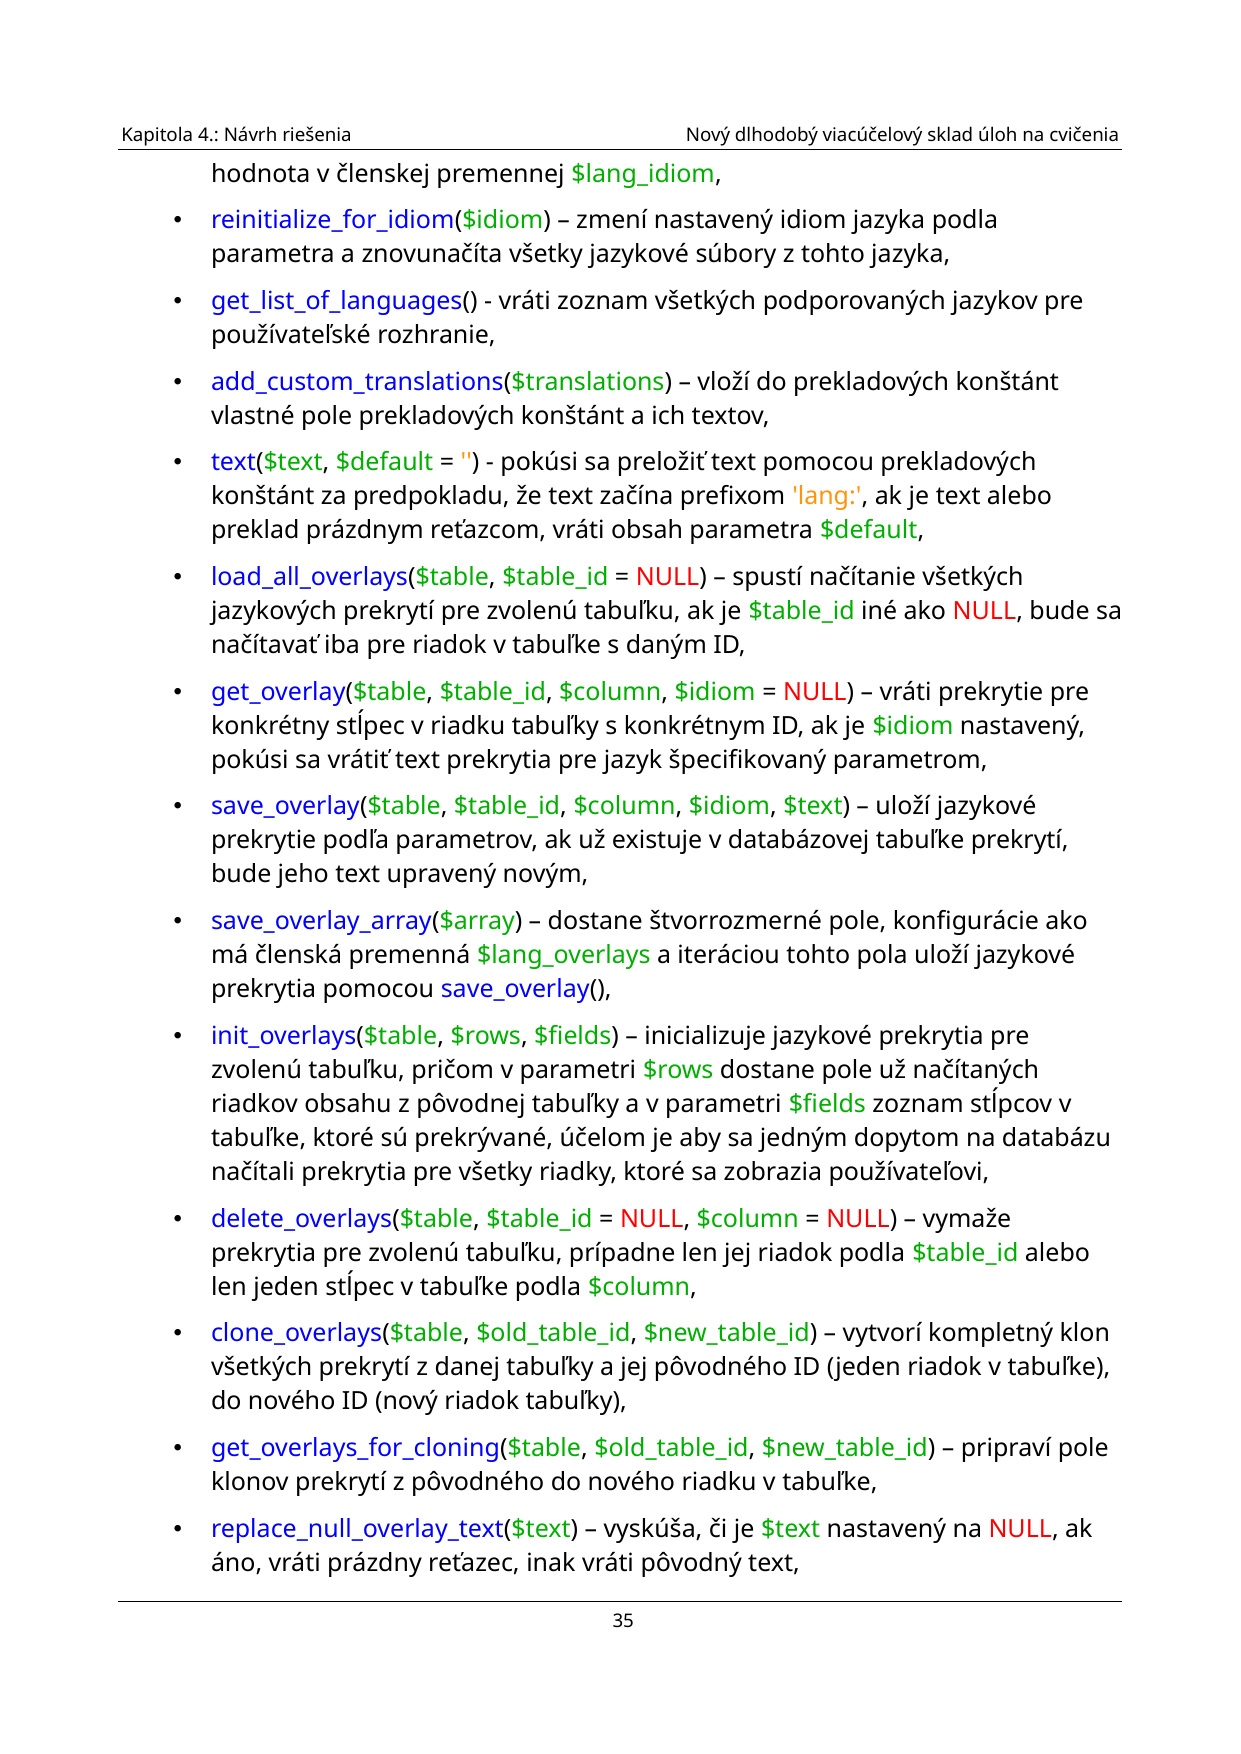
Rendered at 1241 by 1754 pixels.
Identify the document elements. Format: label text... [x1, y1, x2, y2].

list hodnota v členskej premennej $lang_idiom, [173, 156, 1122, 189]
list replace_null_overlay_text($text) – vyskúša, či je $text nastavený na NULL, ak áno, vráti prázdny reťazec, inak vráti pôvodný text, [173, 1510, 1122, 1578]
list reinitialize_for_idiom($idiom) – zmení nastavený idiom jazyka podla parametra a znovunačíta všetky jazykové súbory z tohto jazyka, [173, 202, 1122, 270]
list get_overlays_for_cloning($table, $old_table_id, $new_table_id) – pripraví pole klonov prekrytí z pôvodného do nového riadku v tabuľke, [173, 1429, 1122, 1498]
list save_overlay($table, $table_id, $column, $idiom, $text) – uloží jazykové prekrytie podľa parametrov, ak už existuje v databázovej tabuľke prekrytí, bude jeho text upravený novým, [173, 788, 1122, 890]
list get_list_of_languages() - vráti zoznam všetkých podporovaných jazykov pre používateľské rozhranie, [173, 283, 1122, 351]
list init_overlays($table, $rows, $fields) – inicializuje jazykové prekrytia pre zvolenú tabuľku, pričom v parametri $rows dostane pole už načítaných riadkov obsahu z pôvodnej tabuľky a v parametri $fields zoznam stĺpcov v tabuľke, ktoré sú prekrývané, účelom je aby sa jedným dopytom na databázu načítali prekrytia pre všetky riadky, ktoré sa zobrazia používateľovi, [173, 1017, 1122, 1188]
list delete_overlays($table, $table_id = NULL, $column = NULL) – vymaže prekrytia pre zvolenú tabuľku, prípadne len jej riadok podla $table_id alebo len jeden stĺpec v tabuľke podla $column, [173, 1200, 1122, 1302]
list add_custom_translations($translations) – vloží do prekladových konštánt vlastné pole prekladových konštánt a ich textov, [173, 363, 1122, 431]
list load_all_overlays($table, $table_id = NULL) – spustí načítanie všetkých jazykových prekrytí pre zvolenú tabuľku, ak je $table_id iné ako NULL, bude sa načítavať iba pre riadok v tabuľke s daným ID, [173, 559, 1122, 661]
list text($text, $default = '') - pokúsi sa preložiť text pomocou prekladových konštánt za predpokladu, že text začína prefixom 'lang:', ak je text alebo preklad prázdnym reťazcom, vráti obsah parametra $default, [173, 444, 1122, 546]
list clone_overlays($table, $old_table_id, $new_table_id) – vytvorí kompletný klon všetkých prekrytí z danej tabuľky a jej pôvodného ID (jeden riadok v tabuľke), do nového ID (nový riadok tabuľky), [173, 1315, 1122, 1417]
list save_overlay_array($array) – dostane štvorrozmerné pole, konfigurácie ako má členská premenná $lang_overlays a iteráciou tohto pola uloží jazykové prekrytia pomocou save_overlay(), [173, 903, 1122, 1005]
list get_overlay($table, $table_id, $column, $idiom = NULL) – vráti prekrytie pre konkrétny stĺpec v riadku tabuľky s konkrétnym ID, ak je $idiom nastavený, pokúsi sa vrátiť text prekrytia pre jazyk špecifikovaný parametrom, [173, 673, 1122, 776]
